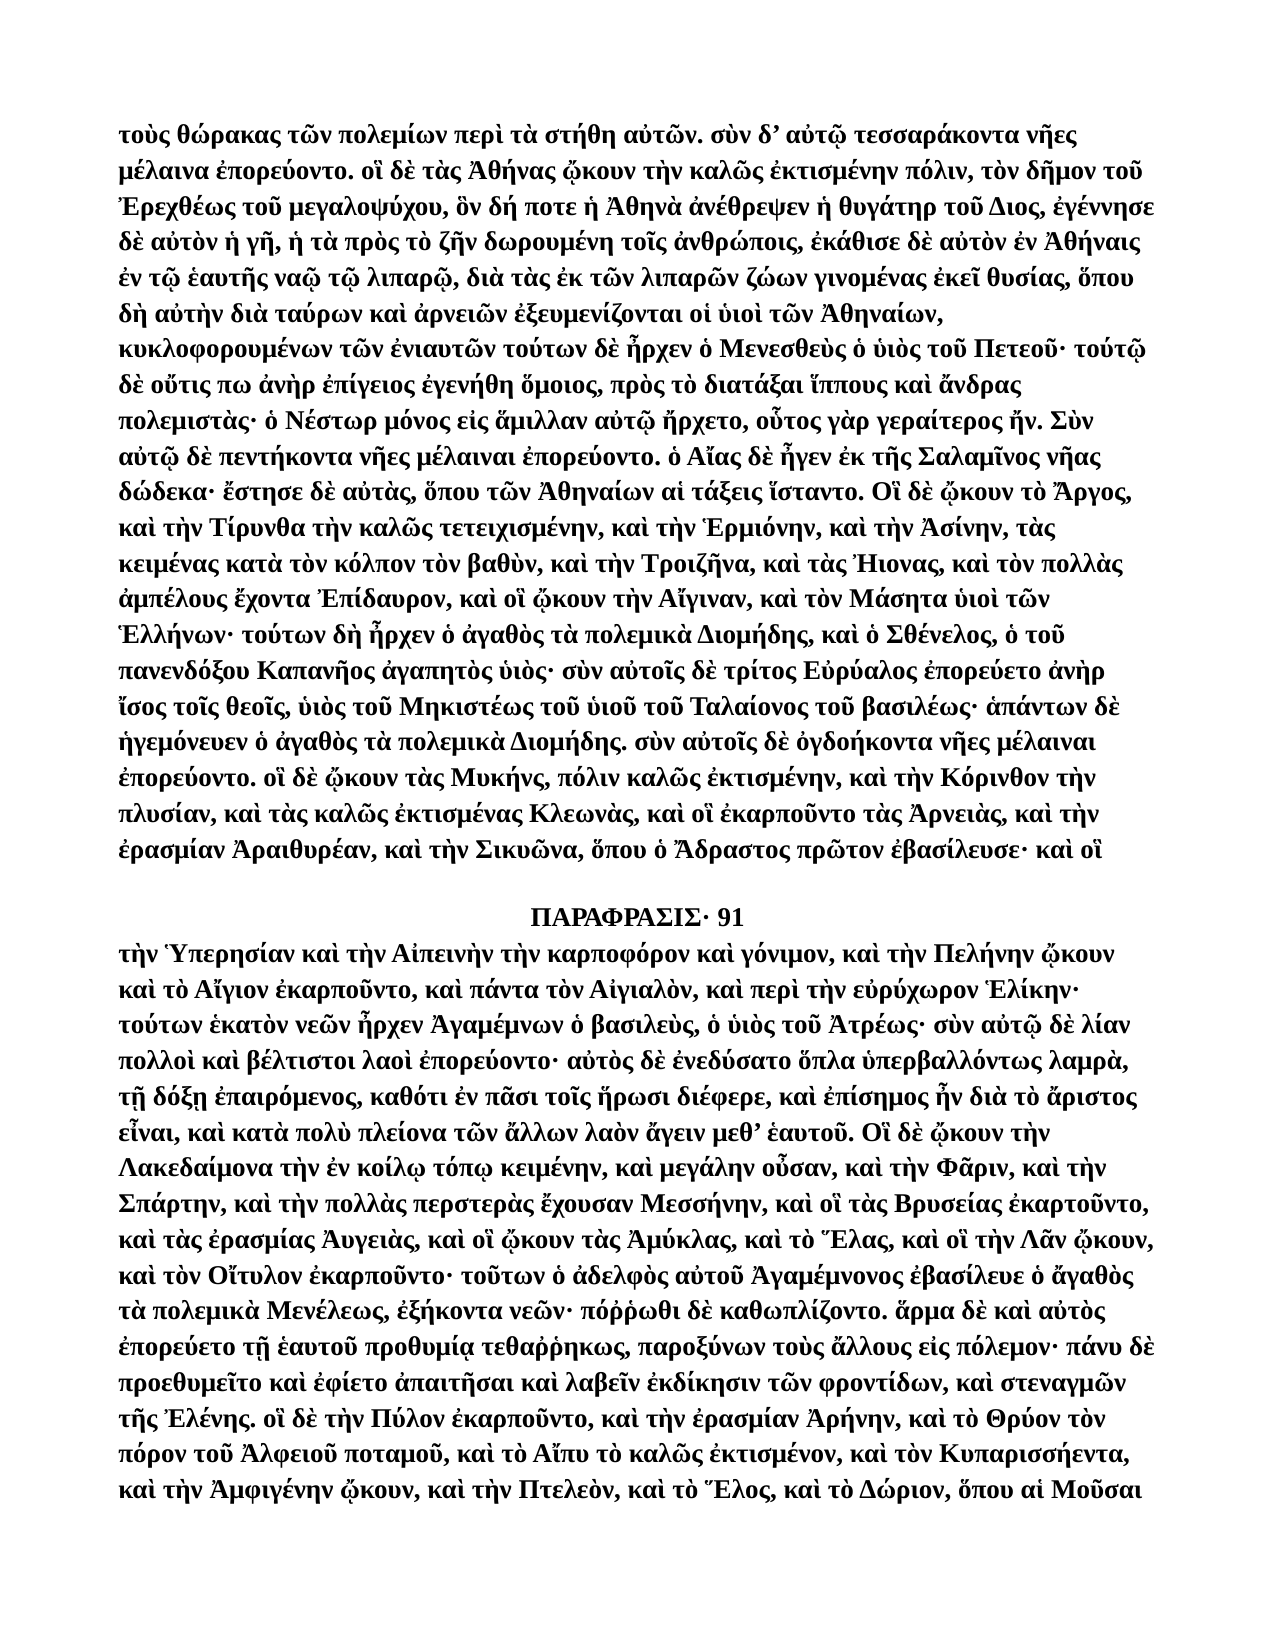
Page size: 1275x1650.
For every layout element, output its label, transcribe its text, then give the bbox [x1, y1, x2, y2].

text τὴν Ὑπερησίαν καὶ τὴν Αἰπεινὴν τὴν καρποφόρον καὶ γόνιμον, καὶ τὴν Πελήνην ᾤκουν καὶ τὸ Αἴγιον ἐκαρποῦντο, καὶ πάντα τὸν Αἰγιαλὸν, καὶ περὶ τὴν εὐρύχωρον Ἑλίκην· τούτων ἑκατὸν νεῶν ἦρχεν Ἀγαμέμνων ὁ βασιλεὺς, ὁ ὑιὸς τοῦ Ἀτρέως· σὺν αὐτῷ δὲ λίαν πολλοὶ καὶ βέλτιστοι λαοὶ ἐπορεύοντο· αὐτὸς δὲ ἐνεδύσατο ὅπλα ὑπερβαλλόντως λαμρὰ, τῇ δόξῃ ἐπαιρόμενος, καθότι ἐν πᾶσι τοῖς ἥρωσι διέφερε, καὶ ἐπίσημος ἦν διὰ τὸ ἄριστος εἶναι, καὶ κατὰ πολὺ πλείονα τῶν ἄλλων λαὸν ἄγειν μεθ’ ἑαυτοῦ. Οἳ δὲ ᾤκουν τὴν Λακεδαίμονα τὴν ἐν κοίλῳ τόπῳ κειμένην, καὶ μεγάλην οὖσαν, καὶ τὴν Φᾶριν, καὶ τὴν Σπάρτην, καὶ τὴν πολλὰς περστερὰς ἔχουσαν Μεσσήνην, καὶ οἳ τὰς Βρυσείας ἐκαρτοῦντο, καὶ τὰς ἐρασμίας Ἀυγειὰς, καὶ οἳ ᾤκουν τὰς Ἀμύκλας, καὶ τὸ Ἕλας, καὶ οἳ τὴν Λᾶν ᾤκουν, καὶ τὸν Οἴτυλον ἐκαρποῦντο· τοῦτων ὁ ἀδελφὸς αὐτοῦ Ἀγαμέμνονος ἐβασίλευε ὁ ἄγαθὸς τὰ πολεμικὰ Μενέλεως, ἐξήκοντα νεῶν· πόῤῥωθι δὲ καθωπλίζοντο. ἅρμα δὲ καὶ αὐτὸς ἐπορεύετο τῇ ἑαυτοῦ προθυμίᾳ τεθαῤῥηκως, παροξύνων τοὺς ἄλλους εἰς πόλεμον· πάνυ δὲ προεθυμεῖτο καὶ ἐφίετο ἀπαιτῆσαι καὶ λαβεῖν ἐκδίκησιν τῶν φροντίδων, καὶ στεναγμῶν τῆς Ἐλένης. οἳ δὲ τὴν Πύλον ἐκαρποῦντο, καὶ τὴν ἐρασμίαν Ἀρήνην, καὶ τὸ Θρύον τὸν πόρον τοῦ Ἀλφειοῦ ποταμοῦ, καὶ τὸ Αἴπυ τὸ καλῶς ἐκτισμένον, καὶ τὸν Κυπαρισσήεντα, καὶ τὴν Ἀμφιγένην ᾤκουν, καὶ τὴν Πτελεὸν, καὶ τὸ Ἕλος, καὶ τὸ Δώριον, ὅπου αἱ Μοῦσαι [118, 937, 1157, 1504]
text ΠΑΡΑΦΡΑΣΙΣ· 91 [118, 901, 1157, 933]
text τοὺς θώρακας τῶν πολεμίων περὶ τὰ στήθη αὐτῶν. σὺν δ’ αὐτῷ τεσσαράκοντα νῆες μέλαινα ἐπορεύοντο. οἳ δὲ τὰς Ἀθήνας ᾤκουν τὴν καλῶς ἐκτισμένην πόλιν, τὸν δῆμον τοῦ Ἐρεχθέως τοῦ μεγαλοψύχου, ὃν δή ποτε ἡ Ἀθηνὰ ἀνέθρεψεν ἡ θυγάτηρ τοῦ Διος, ἐγέννησε δὲ αὐτὸν ἡ γῆ, ἡ τὰ πρὸς τὸ ζῆν δωρουμένη τοῖς ἀνθρώποις, ἐκάθισε δὲ αὐτὸν ἐν Ἀθήναις ἐν τῷ ἑαυτῆς ναῷ τῷ λιπαρῷ, διὰ τὰς ἐκ τῶν λιπαρῶν ζώων γινομένας ἐκεῖ θυσίας, ὅπου δὴ αὐτὴν διὰ ταύρων καὶ ἀρνειῶν ἐξευμενίζονται οἱ ὑιοὶ τῶν Ἀθηναίων, κυκλοφορουμένων τῶν ἐνιαυτῶν τούτων δὲ ἦρχεν ὁ Μενεσθεὺς ὁ ὑιὸς τοῦ Πετεοῦ· τούτῷ δὲ οὔτις πω ἀνὴρ ἐπίγειος ἐγενήθη ὅμοιος, πρὸς τὸ διατάξαι ἵππους καὶ ἄνδρας πολεμιστὰς· ὁ Νέστωρ μόνος εἰς ἅμιλλαν αὐτῷ ἤρχετο, οὗτος γὰρ γεραίτερος ἤν. Σὺν αὐτῷ δὲ πεντήκοντα νῆες μέλαιναι ἐπορεύοντο. ὁ Αἴας δὲ ἦγεν ἐκ τῆς Σαλαμῖνος νῆας δώδεκα· ἔστησε δὲ αὐτὰς, ὅπου τῶν Ἀθηναίων αἱ τάξεις ἵσταντο. Οἳ δὲ ᾤκουν τὸ Ἄργος, καὶ τὴν Τίρυνθα τὴν καλῶς τετειχισμένην, καὶ τὴν Ἑρμιόνην, καὶ τὴν Ἀσίνην, τὰς κειμένας κατὰ τὸν κόλπον τὸν βαθὺν, καὶ τὴν Τροιζῆνα, καὶ τὰς Ἠιονας, καὶ τὸν πολλὰς ἀμπέλους ἔχοντα Ἐπίδαυρον, καὶ οἳ ᾤκουν τὴν Αἴγιναν, καὶ τὸν Μάσητα ὑιοὶ τῶν Ἑλλήνων· τούτων δὴ ἦρχεν ὁ ἀγαθὸς τὰ πολεμικὰ Διομήδης, καὶ ὁ Σθένελος, ὁ τοῦ πανενδόξου Καπανῆος ἀγαπητὸς ὑιὸς· σὺν αὐτοῖς δὲ τρίτος Εὐρύαλος ἐπορεύετο ἀνὴρ ἴσος τοῖς θεοῖς, ὑιὸς τοῦ Μηκιστέως τοῦ ὑιοῦ τοῦ Ταλαίονος τοῦ βασιλέως· ἁπάντων δὲ ἡγεμόνευεν ὁ ἀγαθὸς τὰ πολεμικὰ Διομήδης. σὺν αὐτοῖς δὲ ὀγδοήκοντα νῆες μέλαιναι ἐπορεύοντο. οἳ δὲ ᾤκουν τὰς Μυκήνς, πόλιν καλῶς ἐκτισμένην, καὶ τὴν Κόρινθον τὴν πλυσίαν, καὶ τὰς καλῶς ἐκτισμένας Κλεωνὰς, καὶ οἳ ἐκαρποῦντο τὰς Ἀρνειὰς, καὶ τὴν ἐρασμίαν Ἀραιθυρέαν, καὶ τὴν Σικυῶνα, ὅπου ὁ Ἄδραστος πρῶτον ἐβασίλευσε· καὶ οἳ [118, 118, 1157, 864]
